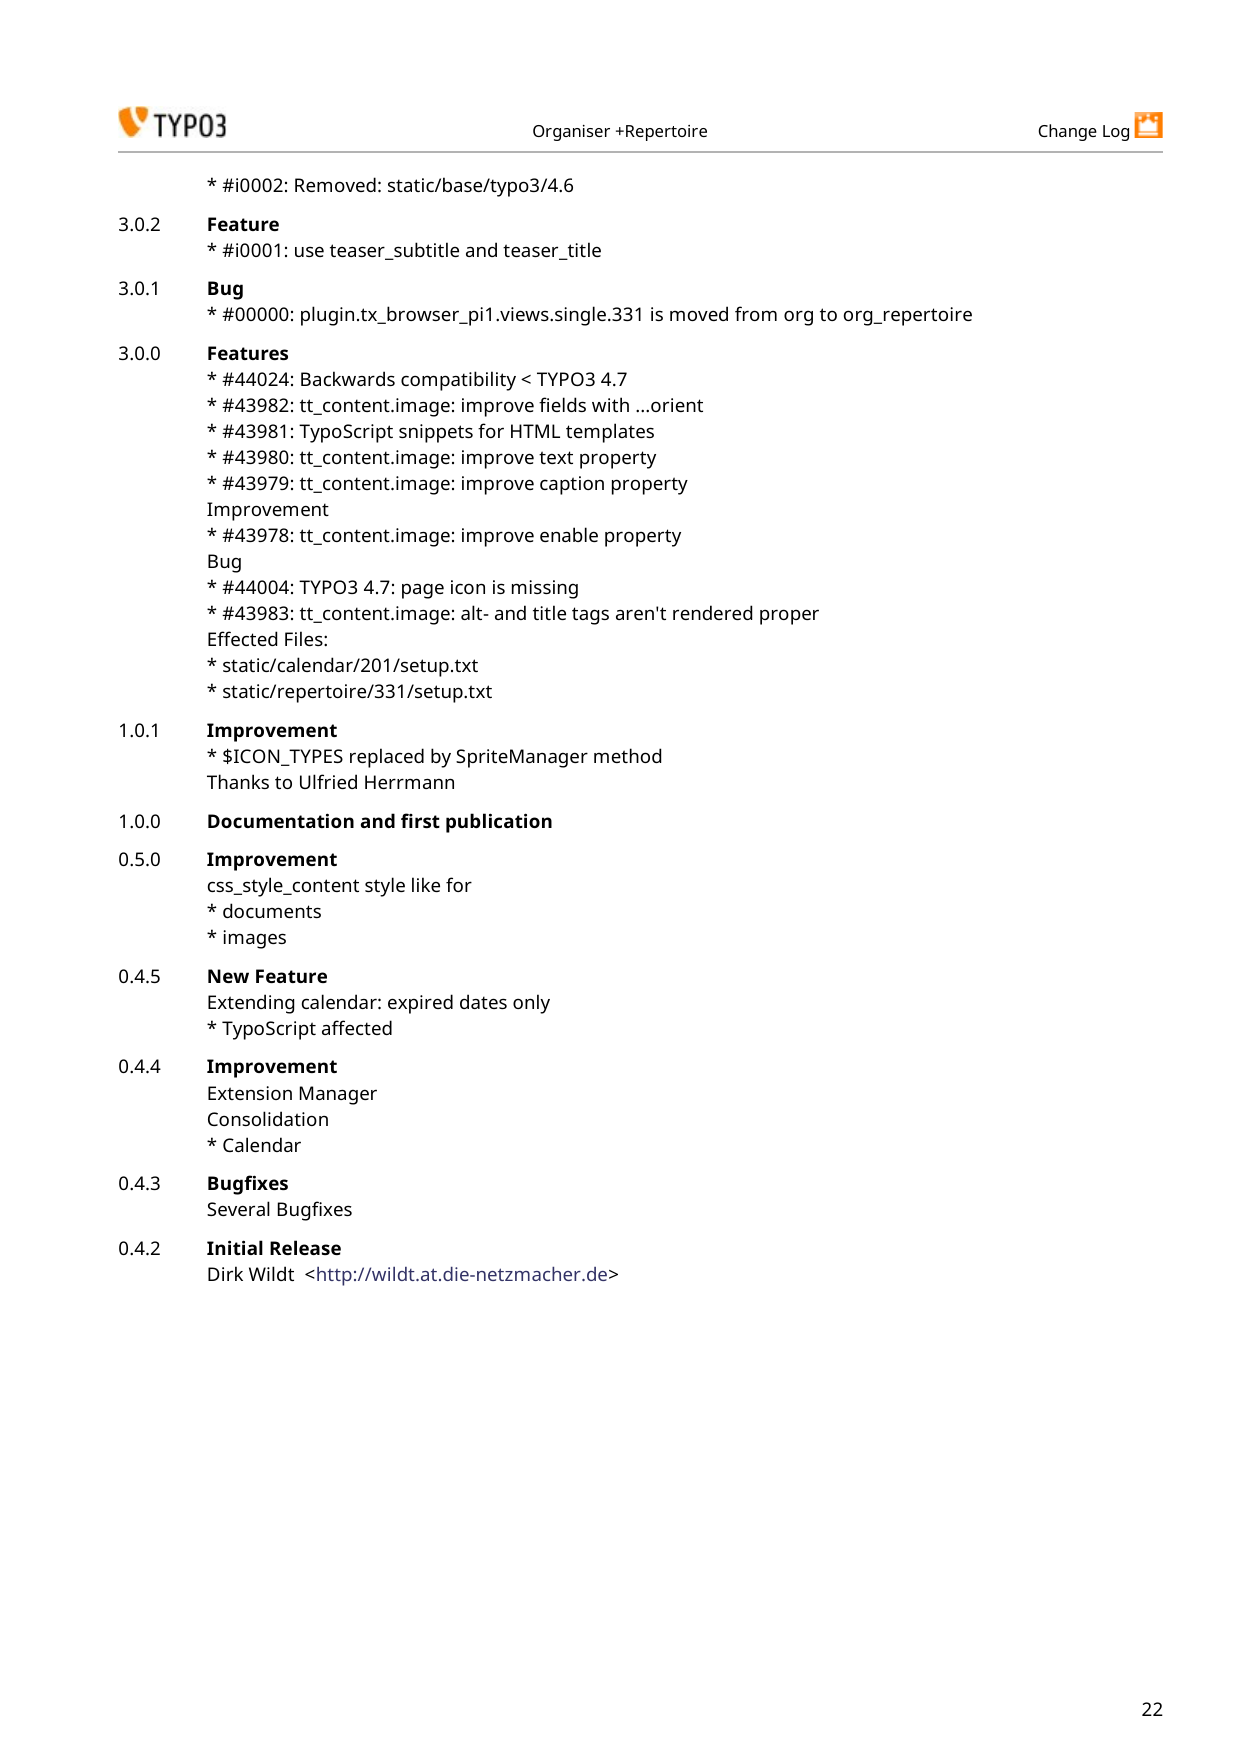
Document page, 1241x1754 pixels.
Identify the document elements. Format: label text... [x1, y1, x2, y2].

text * #i0002: Removed: static/base/typo3/4.6 [118, 172, 1163, 198]
text 3.0.0 Features * #44024: Backwards compatibility < TYPO3 4.7 * #43982: tt_content.image: improve fields with ...orient * #43981: TypoScript snippets for HTML templates * #43980: tt_content.image: improve text property * #43979: tt_content.image: improve caption property Improvement * #43978: tt_content.image: improve enable property Bug * #44004: TYPO3 4.7: page icon is missing * #43983: tt_content.image: alt- and title tags aren't rendered proper Effected Files: * static/calendar/201/setup.txt * static/repertoire/331/setup.txt [118, 340, 1163, 704]
text 0.4.4 Improvement Extension Manager Consolidation * Calendar [118, 1053, 1163, 1158]
text 3.0.1 Bug * #00000: plugin.tx_browser_pi1.views.single.331 is moved from org to org_repertoire [118, 275, 1163, 327]
text 1.0.0 Documentation and first publication [118, 808, 1163, 834]
text 0.5.0 Improvement css_style_content style like for * documents * images [118, 846, 1163, 950]
text 0.4.5 New Feature Extending calendar: expired dates only * TypoScript affected [118, 963, 1163, 1041]
text 0.4.3 Bugfixes Several Bugfixes [118, 1170, 1163, 1222]
picture [1134, 112, 1163, 138]
text 3.0.2 Feature * #i0001: use teaser_subtitle and teaser_title [118, 211, 1163, 263]
text 1.0.1 Improvement * $ICON_TYPES replaced by SpriteManager method Thanks to Ulfried Herrmann [118, 717, 1163, 795]
text 0.4.2 Initial Release Dirk Wildt <http://wildt.at.die-netzmacher.de> [118, 1235, 1163, 1287]
picture [118, 106, 227, 138]
